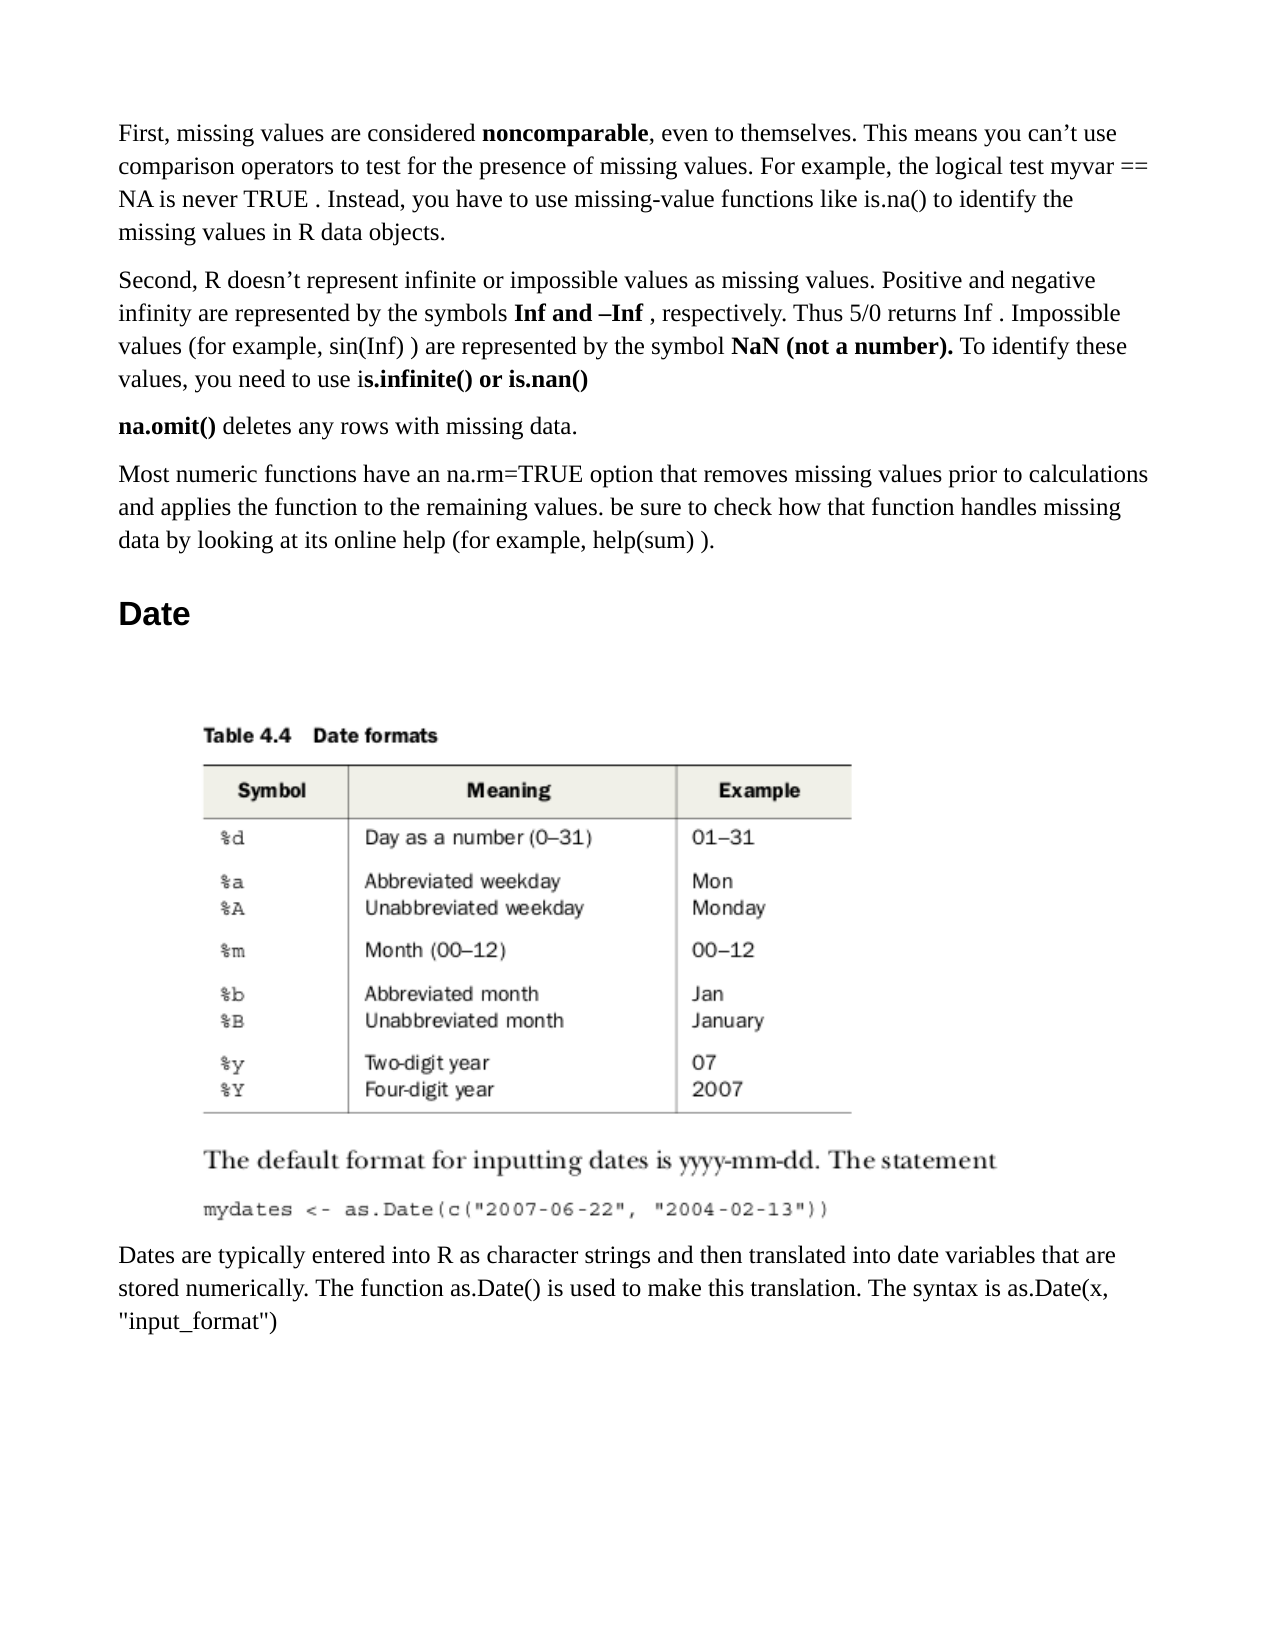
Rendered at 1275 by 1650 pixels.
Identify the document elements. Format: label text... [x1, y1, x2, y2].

text Dates are typically entered into R as character strings and then translated into date variables that are stored numerically. The function as.Date() is used to make this translation. The syntax is as.Date(x, "input_format") [118, 692, 1157, 1335]
text First, missing values are considered noncomparable, even to themselves. This means you can’t use comparison operators to test for the presence of missing values. For example, the logical test myvar == NA is never TRUE . Instead, you have to use missing-value functions like is.na() to identify the missing values in R data objects. [118, 118, 1157, 246]
text Most numeric functions have an na.rm=TRUE option that removes missing values prior to calculations and applies the function to the remaining values. be sure to check how that function handles missing data by looking at its online help (for example, help(sum) ). [118, 459, 1157, 554]
subtitle Date [118, 593, 1157, 632]
text na.omit() deletes any rows with missing data. [118, 411, 1157, 440]
text Second, R doesn’t represent infinite or impossible values as missing values. Positive and negative infinity are represented by the symbols Inf and –Inf , respectively. Thus 5/0 returns Inf . Impossible values (for example, sin(Inf) ) are represented by the symbol NaN (not a number). To identify these values, you need to use is.infinite() or is.nan() [118, 265, 1157, 393]
picture [171, 711, 1104, 1236]
